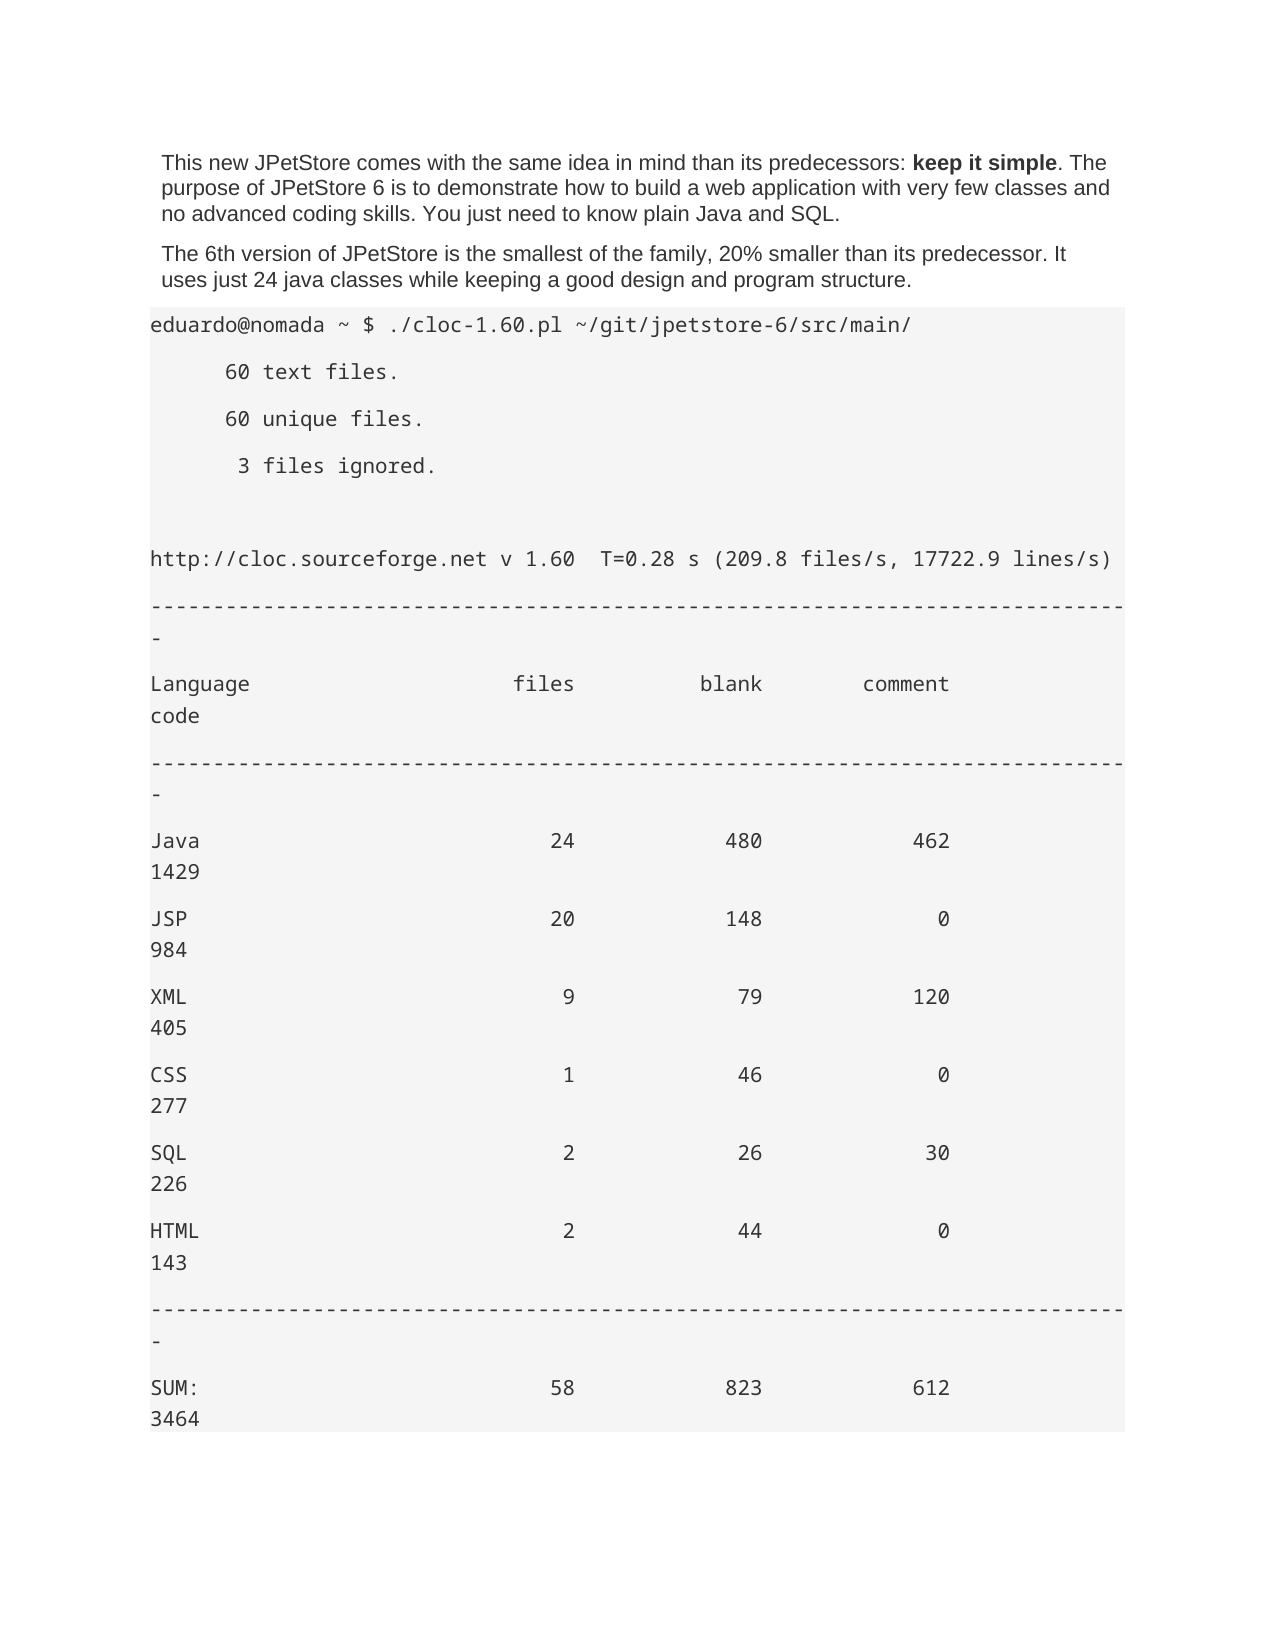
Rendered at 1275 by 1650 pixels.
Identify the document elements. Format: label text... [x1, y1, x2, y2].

text ------------------------------------------------------------------------------- [150, 588, 1125, 651]
text ------------------------------------------------------------------------------- [150, 1292, 1125, 1354]
text 3 files ignored. [150, 448, 1125, 479]
text CSS 1 46 0 277 [150, 1057, 1125, 1120]
text eduardo@nomada ~ $ ./cloc-1.60.pl ~/git/jpetstore-6/src/main/ [150, 307, 1125, 338]
text ------------------------------------------------------------------------------- [150, 745, 1125, 807]
text SUM: 58 823 612 3464 [150, 1370, 1125, 1432]
text Language files blank comment code [150, 667, 1125, 729]
text The 6th version of JPetStore is the smallest of the family, 20% smaller than its predecessor. It uses just 24 java classes while keeping a good design and program structure. [161, 241, 1114, 292]
text 60 text files. [150, 354, 1125, 385]
text SQL 2 26 30 226 [150, 1135, 1125, 1198]
text Java 24 480 462 1429 [150, 823, 1125, 885]
text 60 unique files. [150, 401, 1125, 432]
text HTML 2 44 0 143 [150, 1213, 1125, 1276]
text This new JPetStore comes with the same idea in mind than its predecessors: keep it simple. The purpose of JPetStore 6 is to demonstrate how to build a web application with very few classes and no advanced coding skills. You just need to know plain Java and SQL. [161, 150, 1114, 226]
text http://cloc.sourceforge.net v 1.60 T=0.28 s (209.8 files/s, 17722.9 lines/s) [150, 542, 1125, 573]
text JSP 20 148 0 984 [150, 901, 1125, 963]
text XML 9 79 120 405 [150, 979, 1125, 1042]
